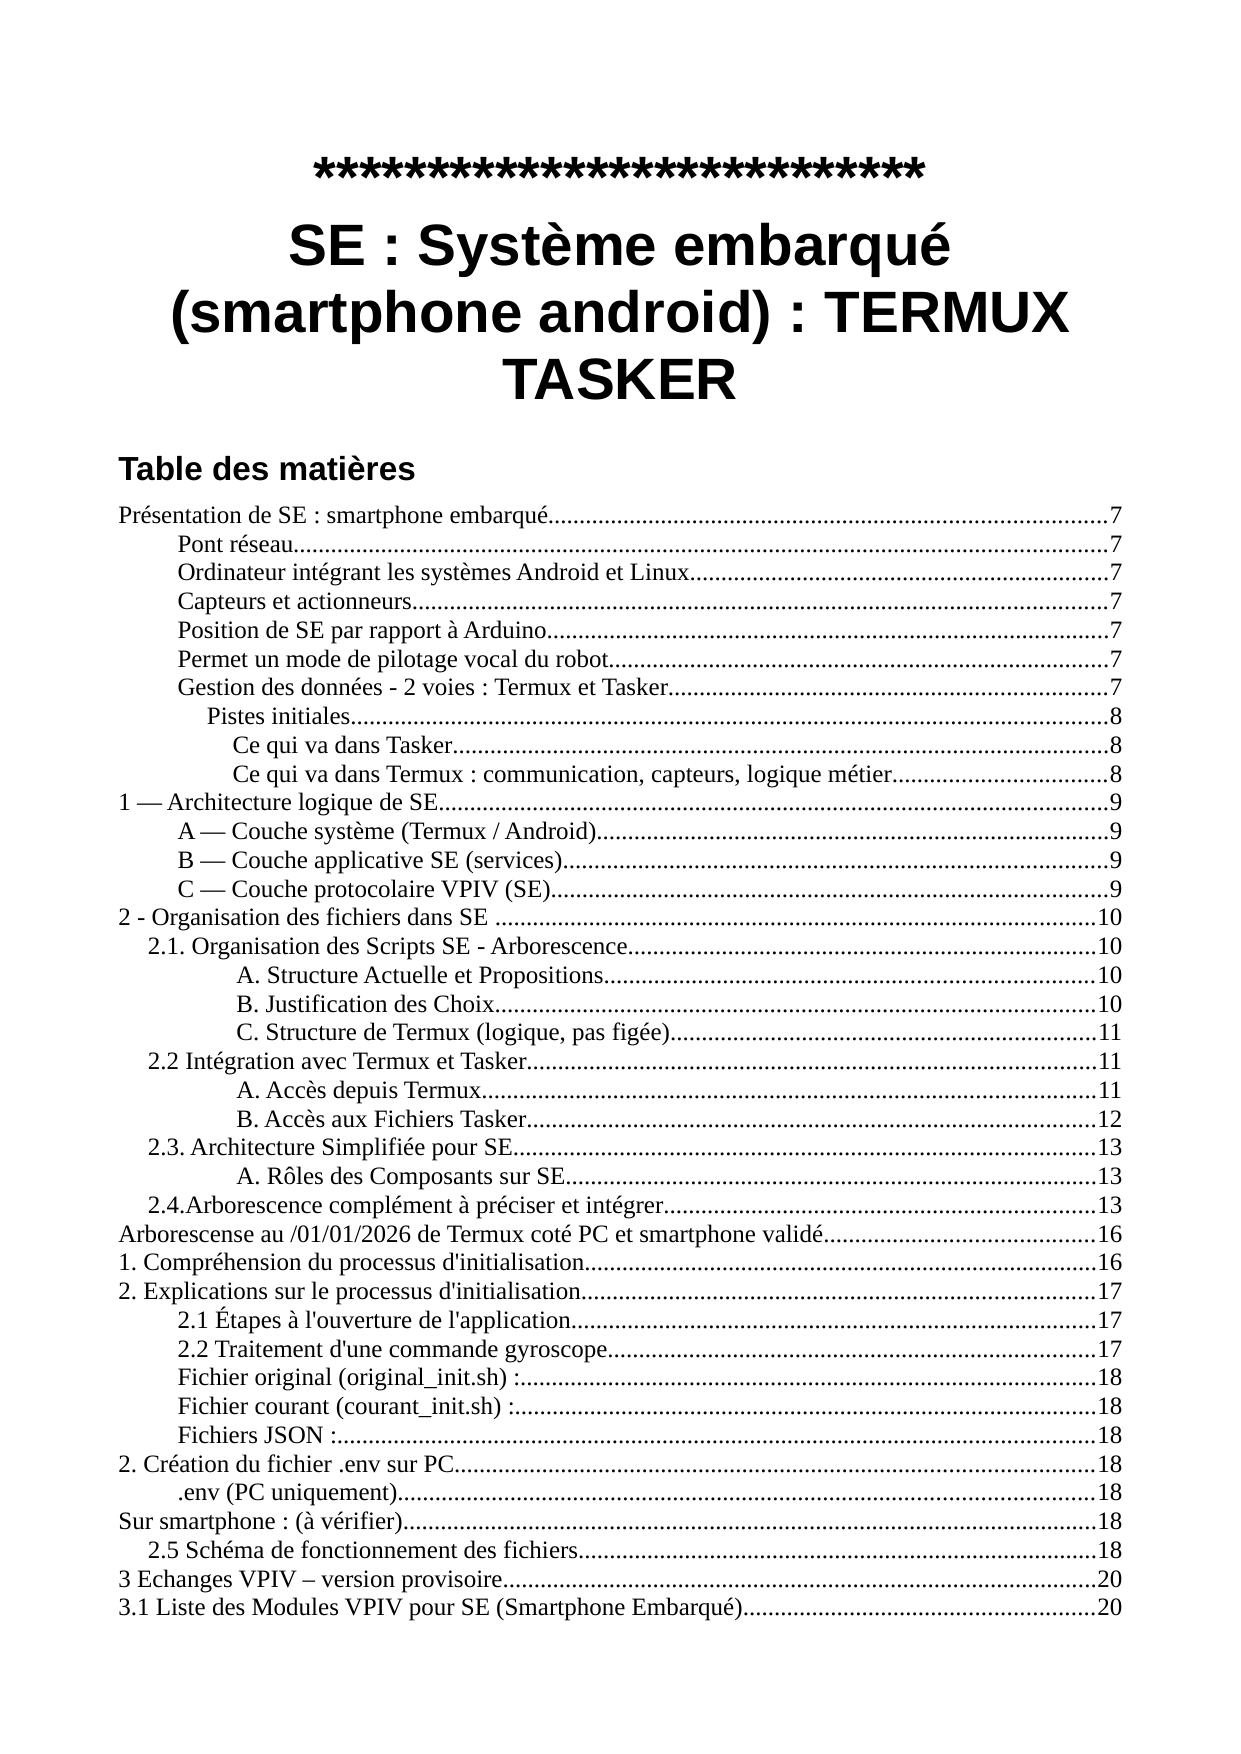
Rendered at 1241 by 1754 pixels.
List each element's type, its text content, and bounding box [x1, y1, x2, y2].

text ✅ Ce qui va dans Termux : communication, capteurs, logique métier 8 [207, 759, 1122, 787]
text 2.5 Schéma de fonctionnement des fichiers 18 [148, 1535, 1122, 1564]
text Position de SE par rapport à Arduino 7 [177, 615, 1122, 644]
text 2. Explications sur le processus d'initialisation 17 [118, 1276, 1122, 1305]
text 2.4.Arborescence complément à préciser et intégrer 13 [148, 1190, 1122, 1219]
text B. Accès aux Fichiers Tasker 12 [236, 1104, 1122, 1132]
text Pistes initiales 8 [207, 701, 1122, 730]
text Fichiers JSON : 18 [177, 1420, 1122, 1449]
text 2.2 Traitement d'une commande gyroscope 17 [177, 1334, 1122, 1362]
text A. Accès depuis Termux 11 [236, 1075, 1122, 1104]
text 2 - Organisation des fichiers dans SE 10 [118, 902, 1122, 931]
text 1 — Architecture logique de SE 9 [118, 787, 1122, 816]
text A. Structure Actuelle et Propositions 10 [236, 960, 1122, 989]
text 2.1 Étapes à l'ouverture de l'application 17 [177, 1305, 1122, 1334]
text Arborescense au /01/01/2026 de Termux coté PC et smartphone validé 16 [118, 1219, 1122, 1247]
text 3 Echanges VPIV – version provisoire 20 [118, 1564, 1122, 1592]
text Fichier original (original_init.sh) : 18 [177, 1362, 1122, 1391]
text C. Structure de Termux (logique, pas figée) 11 [236, 1017, 1122, 1046]
text C — Couche protocolaire VPIV (SE) 9 [177, 874, 1122, 902]
subtitle Table des matières [118, 449, 1122, 487]
title *************************** SE : Système embarqué (smartphone android) : TERMUX TASKER [118, 143, 1122, 411]
text .env (PC uniquement) 18 [177, 1477, 1122, 1506]
text A — Couche système (Termux / Android) 9 [177, 816, 1122, 845]
text B. Justification des Choix 10 [236, 989, 1122, 1017]
text Sur smartphone : (à vérifier) 18 [118, 1506, 1122, 1535]
text 2.2 Intégration avec Termux et Tasker 11 [148, 1046, 1122, 1075]
text 2.3. Architecture Simplifiée pour SE 13 [148, 1132, 1122, 1161]
text Ordinateur intégrant les systèmes Android et Linux 7 [177, 557, 1122, 586]
text Présentation de SE : smartphone embarqué 7 [118, 500, 1122, 529]
text A. Rôles des Composants sur SE 13 [236, 1161, 1122, 1190]
text Capteurs et actionneurs 7 [177, 586, 1122, 615]
text 3.1 Liste des Modules VPIV pour SE (Smartphone Embarqué) 20 [118, 1592, 1122, 1621]
text 2. Création du fichier .env sur PC 18 [118, 1449, 1122, 1477]
text ✅ Ce qui va dans Tasker 8 [207, 730, 1122, 759]
text 2.1. Organisation des Scripts SE - Arborescence 10 [148, 931, 1122, 960]
text Pont réseau 7 [177, 529, 1122, 557]
text 1. Compréhension du processus d'initialisation 16 [118, 1247, 1122, 1276]
text B — Couche applicative SE (services) 9 [177, 845, 1122, 874]
text Gestion des données - 2 voies : Termux et Tasker 7 [177, 672, 1122, 701]
text Fichier courant (courant_init.sh) : 18 [177, 1391, 1122, 1420]
text Permet un mode de pilotage vocal du robot 7 [177, 644, 1122, 672]
